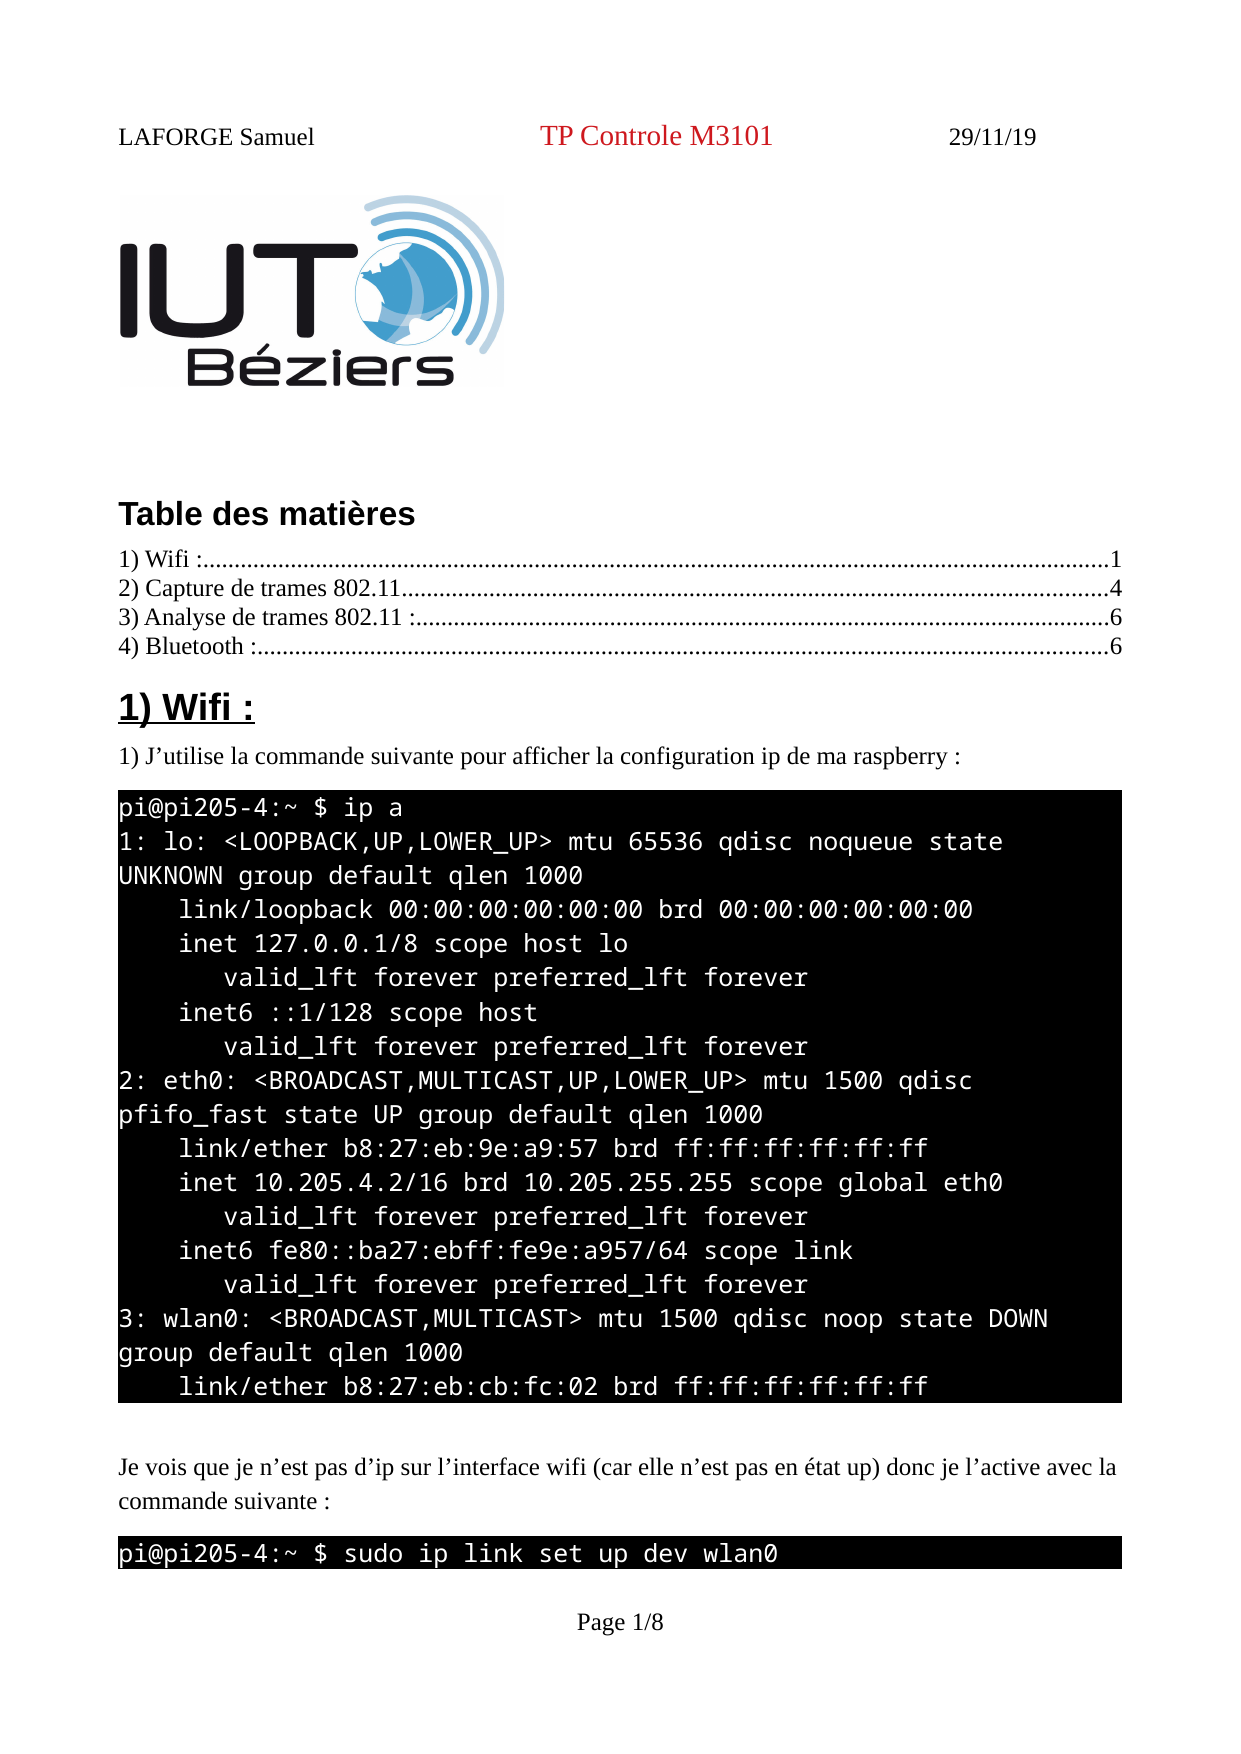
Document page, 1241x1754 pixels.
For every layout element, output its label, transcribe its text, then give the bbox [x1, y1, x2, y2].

text inet 127.0.0.1/8 scope host lo [118, 926, 1122, 960]
text valid_lft forever preferred_lft forever [118, 1198, 1122, 1233]
text valid_lft forever preferred_lft forever [118, 960, 1122, 994]
text 1: lo: <LOOPBACK,UP,LOWER_UP> mtu 65536 qdisc noqueue state UNKNOWN group default qlen 1000 [118, 824, 1122, 892]
text link/ether b8:27:eb:cb:fc:02 brd ff:ff:ff:ff:ff:ff [118, 1369, 1122, 1403]
text 2: eth0: <BROADCAST,MULTICAST,UP,LOWER_UP> mtu 1500 qdisc pfifo_fast state UP group default qlen 1000 [118, 1062, 1122, 1130]
picture [120, 195, 505, 387]
text pi@pi205-4:~ $ sudo ip link set up dev wlan0 [118, 1536, 1122, 1569]
text link/loopback 00:00:00:00:00:00 brd 00:00:00:00:00:00 [118, 892, 1122, 926]
text pi@pi205-4:~ $ ip a [118, 790, 1122, 824]
text inet 10.205.4.2/16 brd 10.205.255.255 scope global eth0 [118, 1164, 1122, 1198]
text valid_lft forever preferred_lft forever [118, 1028, 1122, 1062]
text link/ether b8:27:eb:9e:a9:57 brd ff:ff:ff:ff:ff:ff [118, 1130, 1122, 1164]
text 3) Analyse de trames 802.11 : 6 [118, 602, 1122, 631]
text 3: wlan0: <BROADCAST,MULTICAST> mtu 1500 qdisc noop state DOWN group default qlen 1000 [118, 1301, 1122, 1369]
subtitle Table des matières [118, 494, 1122, 532]
text 1) Wifi : 1 [118, 544, 1122, 573]
text valid_lft forever preferred_lft forever [118, 1267, 1122, 1301]
text 4) Bluetooth : 6 [118, 631, 1122, 659]
text inet6 fe80::ba27:ebff:fe9e:a957/64 scope link [118, 1233, 1122, 1267]
text 1) J’utilise la commande suivante pour afficher la configuration ip de ma raspberry : [118, 741, 1122, 769]
subtitle 1) Wifi : [118, 684, 1122, 728]
text inet6 ::1/128 scope host [118, 994, 1122, 1028]
text Je vois que je n’est pas d’ip sur l’interface wifi (car elle n’est pas en état up) donc je l’active avec la commande suivante : [118, 1452, 1122, 1515]
text 2) Capture de trames 802.11 4 [118, 573, 1122, 602]
